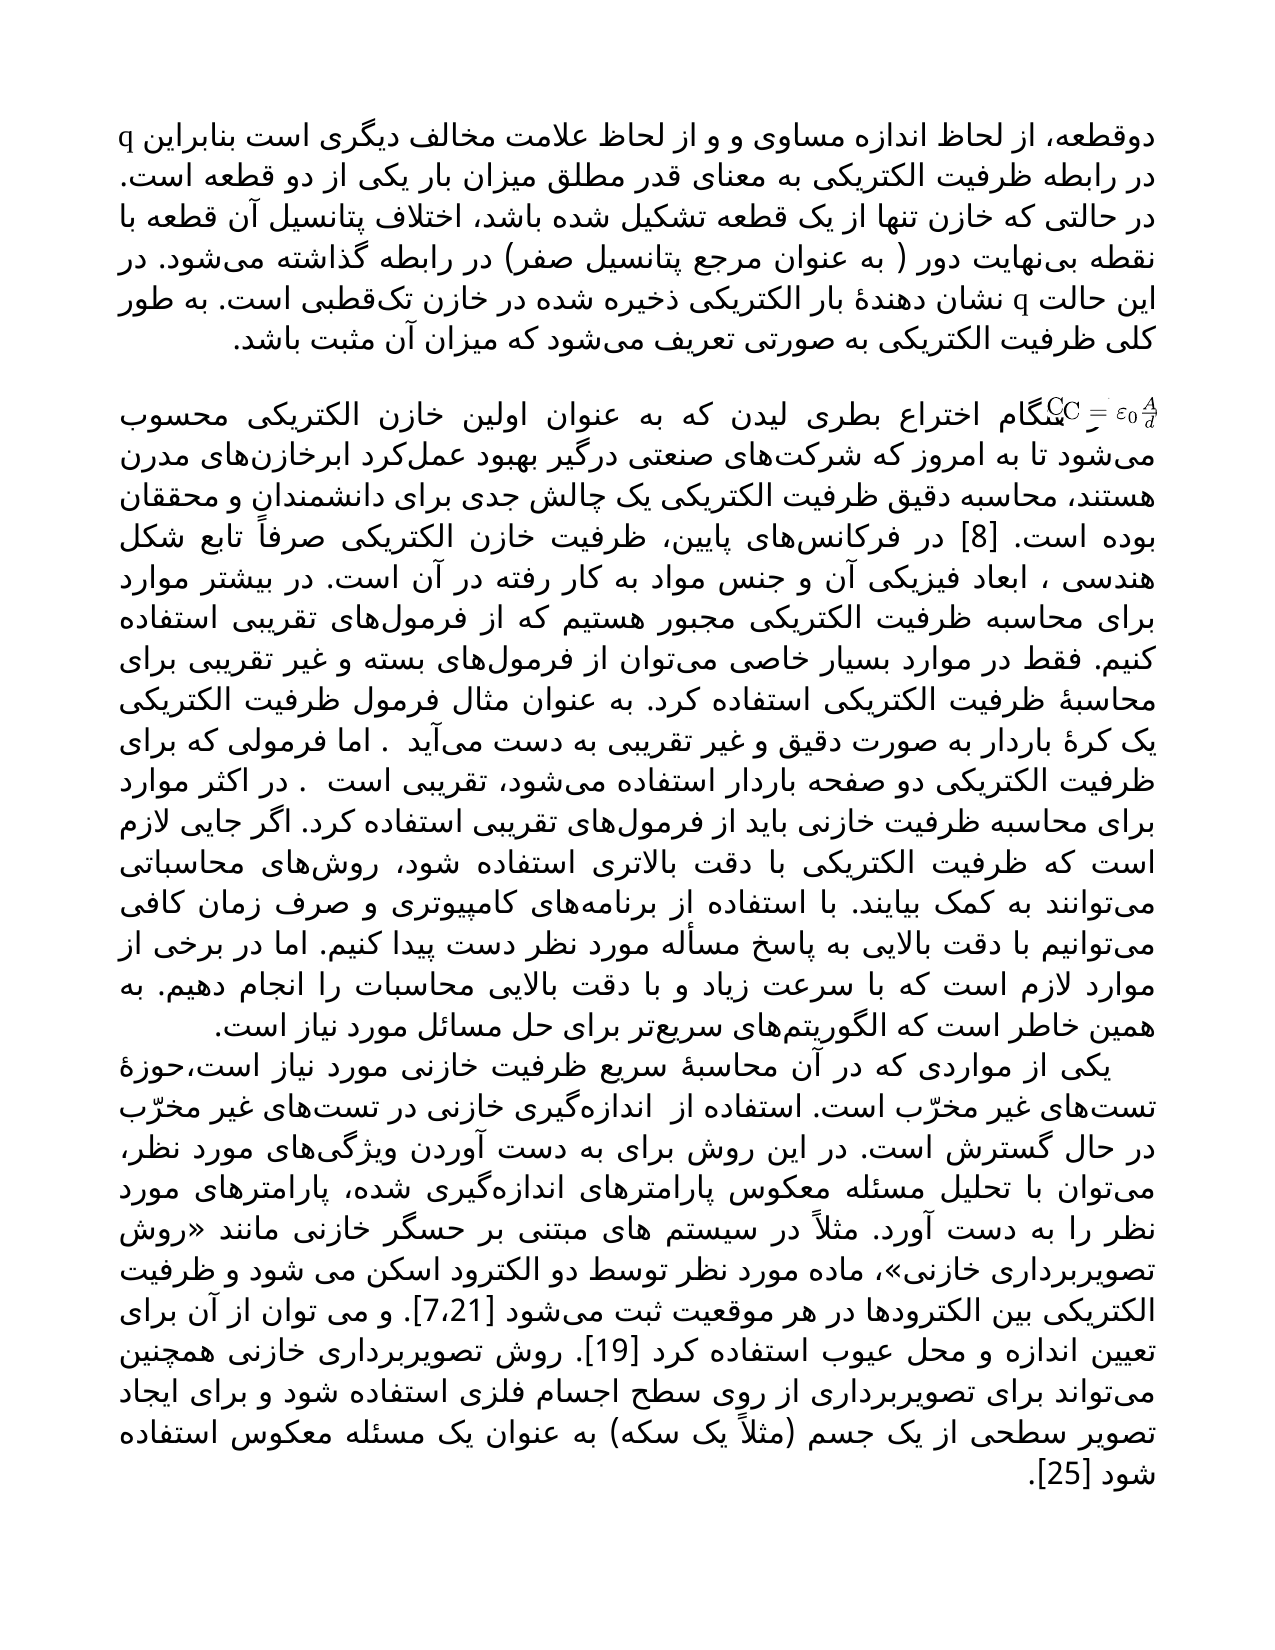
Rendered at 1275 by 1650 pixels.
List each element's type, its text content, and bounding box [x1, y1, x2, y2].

text یکی از مواردی که در آن محاسبهٔ سریع ظرفیت خازنی مورد نیاز است،‌حوزهٔ تست‌های غیر مخرّب است. استفاده از اندازه‌گیری خازنی در تست‌های غیر مخرّب در حال گسترش است. در این روش‌ برای به دست آوردن ویژگی‌های مورد نظر، می‌توان با تحلیل مسئله معکوس پارامترهای اندازه‌گیری شده، پارامترهای مورد نظر را به دست آورد. مثلاً در سیستم های مبتنی بر حسگر خازنی مانند «روش تصویربرداری خازنی»، ماده مورد نظر توسط دو الکترود اسکن می شود و ظرفیت الکتریکی بین الکترودها در هر موقعیت ثبت می‌شود [7،21]. و می توان از آن برای تعیین اندازه و محل عیوب استفاده کرد [19]. روش تصویربرداری خازنی همچنین می‌تواند برای تصویربرداری از روی سطح اجسام فلزی استفاده شود و برای ایجاد تصویر سطحی از یک جسم (مثلاً یک سکه) به عنوان یک مسئله معکوس استفاده شود [25]. [118, 1049, 1157, 1497]
text میزان ظرفیت یک خازن در ذخیرهٔ انرژی الکتریکی، ظرفیت الکتریکی نامیده می‌شود. ظرفیت الکتریکی با فرمول مقابل تعریف می‌شود. که در این رابطه، q بار الکتریکی ذخیره شده در خازن و v ولتاژ اعمال شده به خازن است. اگر خازن از دو صفحه و یا دو قطعه فلزی مجزا از هم ساخته شده باشد، اختلاف پتانسیل بین دو صفحه در رابطه ظرفیت الکتریکی قرار می‌گیرد. میزان بار الکتریکی هر یک از دوقطعه، از لحاظ اندازه مساوی و و از لحاظ علامت مخالف دیگری است بنابراین q در رابطه ظرفیت الکتریکی به معنای قدر مطلق میزان بار یکی از دو قطعه است. در حالتی که خازن تنها از یک قطعه تشکیل شده باشد، اختلاف پتانسیل آن قطعه با نقطه بی‌نهایت دور ( به عنوان مرجع پتانسیل صفر) در رابطه گذاشته می‌شود. در این حالت q نشان دهندهٔ بار الکتریکی ذخیره شده در خازن تک‌قطبی است. به طور کلی ظرفیت الکتریکی به صورتی تعریف می‌شود که میزان آن مثبت باشد. [118, 118, 1157, 362]
text از هنگام اختراع بطری لیدن که به عنوان اولین خازن الکتریکی محسوب می‌شود تا به امروز که شرکت‌های صنعتی درگیر بهبود عمل‌کرد ابرخازن‌های مدرن هستند، محاسبه دقیق ظرفیت الکتریکی یک چالش جدی برای دانشمندان و محققان بوده است. [8] در فرکانس‌های پایین، ظرفیت خازن الکتریکی صرفاً تابع شکل هندسی ، ابعاد فیزیکی آن و جنس مواد به کار رفته در آن است. در بیشتر موارد برای محاسبه ظرفیت الکتریکی مجبور هستیم که از فرمول‌های تقریبی استفاده کنیم. فقط در موارد بسیار خاصی می‌توان از فرمول‌های بسته و غیر تقریبی برای محاسبهٔ ظرفیت الکتریکی استفاده کرد. به عنوان مثال فرمول ظرفیت الکتریکی یک کرهٔ باردار به صورت دقیق و غیر تقریبی به دست می‌آید . اما فرمولی که برای ظرفیت الکتریکی دو صفحه باردار استفاده می‌شود، تقریبی است . در اکثر موارد برای محاسبه ظرفیت خازنی باید از فرمول‌های تقریبی استفاده کرد. اگر جایی لازم است که ظرفیت الکتریکی با دقت بالاتری استفاده شود،‌ روش‌های محاسباتی می‌توانند به کمک بیایند. با استفاده از برنامه‌های کامپیوتری و صرف زمان کافی می‌توانیم با دقت بالایی به پاسخ مسأله مورد نظر دست پیدا کنیم. اما در برخی از موارد لازم است که با سرعت زیاد و با دقت بالایی محاسبات را انجام دهیم. به همین خاطر است که الگوریتم‌های سریع‌تر برای حل مسائل مورد نیاز است. [118, 397, 1157, 1049]
